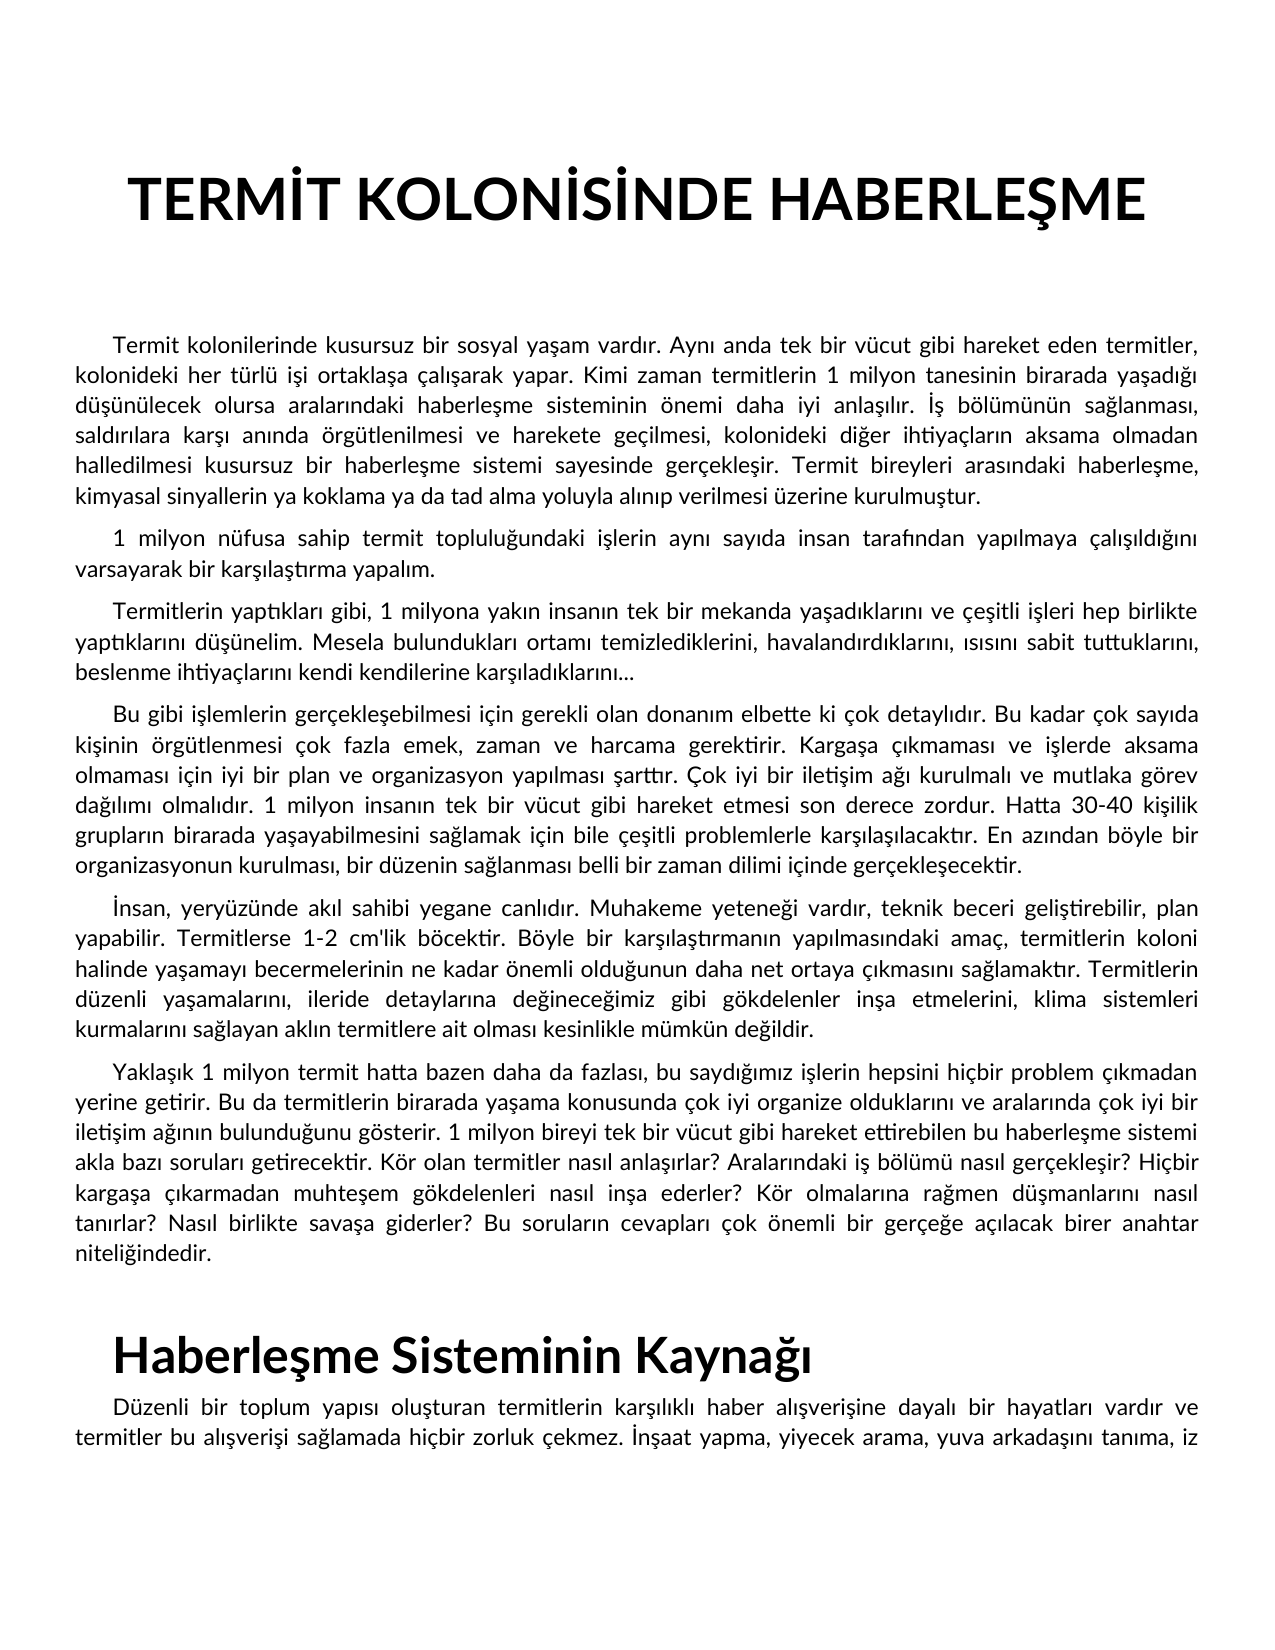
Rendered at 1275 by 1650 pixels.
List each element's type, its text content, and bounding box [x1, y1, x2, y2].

text Yaklaşık 1 milyon termit hatta bazen daha da fazlası, bu saydığımız işlerin hepsini hiçbir problem çıkmadan yerine getirir. Bu da termitlerin birarada yaşama konusunda çok iyi organize olduklarını ve aralarında çok iyi bir iletişim ağının bulunduğunu gösterir. 1 milyon bireyi tek bir vücut gibi hareket ettirebilen bu haberleşme sistemi akla bazı soruları getirecektir. Kör olan termitler nasıl anlaşırlar? Aralarındaki iş bölümü nasıl gerçekleşir? Hiçbir kargaşa çıkarmadan muhteşem gökdelenleri nasıl inşa ederler? Kör olmalarına rağmen düşmanlarını nasıl tanırlar? Nasıl birlikte savaşa giderler? Bu soruların cevapları çok önemli bir gerçeğe açılacak birer anahtar niteliğindedir. [75, 1057, 1200, 1266]
text 1 milyon nüfusa sahip termit topluluğundaki işlerin aynı sayıda insan tarafından yapılmaya çalışıldığını varsayarak bir karşılaştırma yapalım. [75, 524, 1200, 582]
text Termit kolonilerinde kusursuz bir sosyal yaşam vardır. Aynı anda tek bir vücut gibi hareket eden termitler, kolonideki her türlü işi ortaklaşa çalışarak yapar. Kimi zaman termitlerin 1 milyon tanesinin birarada yaşadığı düşünülecek olursa aralarındaki haberleşme sisteminin önemi daha iyi anlaşılır. İş bölümünün sağlanması, saldırılara karşı anında örgütlenilmesi ve harekete geçilmesi, kolonideki diğer ihtiyaçların aksama olmadan halledilmesi kusursuz bir haberleşme sistemi sayesinde gerçekleşir. Termit bireyleri arasındaki haberleşme, kimyasal sinyallerin ya koklama ya da tad alma yoluyla alınıp verilmesi üzerine kurulmuştur. [75, 330, 1200, 509]
subtitle TERMİT KOLONİSİNDE HABERLEŞME [75, 162, 1200, 232]
text Bu gibi işlemlerin gerçekleşebilmesi için gerekli olan donanım elbette ki çok detaylıdır. Bu kadar çok sayıda kişinin örgütlenmesi çok fazla emek, zaman ve harcama gerektirir. Kargaşa çıkmaması ve işlerde aksama olmaması için iyi bir plan ve organizasyon yapılması şarttır. Çok iyi bir iletişim ağı kurulmalı ve mutlaka görev dağılımı olmalıdır. 1 milyon insanın tek bir vücut gibi hareket etmesi son derece zordur. Hatta 30-40 kişilik grupların birarada yaşayabilmesini sağlamak için bile çeşitli problemlerle karşılaşılacaktır. En azından böyle bir organizasyonun kurulması, bir düzenin sağlanması belli bir zaman dilimi içinde gerçekleşecektir. [75, 700, 1200, 879]
text Termitlerin yaptıkları gibi, 1 milyona yakın insanın tek bir mekanda yaşadıklarını ve çeşitli işleri hep birlikte yaptıklarını düşünelim. Mesela bulundukları ortamı temizlediklerini, havalandırdıklarını, ısısını sabit tuttuklarını, beslenme ihtiyaçlarını kendi kendilerine karşıladıklarını... [75, 597, 1200, 685]
text İnsan, yeryüzünde akıl sahibi yegane canlıdır. Muhakeme yeteneği vardır, teknik beceri geliştirebilir, plan yapabilir. Termitlerse 1-2 cm'lik böcektir. Böyle bir karşılaştırmanın yapılmasındaki amaç, termitlerin koloni halinde yaşamayı becermelerinin ne kadar önemli olduğunun daha net ortaya çıkmasını sağlamaktır. Termitlerin düzenli yaşamalarını, ileride detaylarına değineceğimiz gibi gökdelenler inşa etmelerini, klima sistemleri kurmalarını sağlayan aklın termitlere ait olması kesinlikle mümkün değildir. [75, 894, 1200, 1042]
subtitle Haberleşme Sisteminin Kaynağı [112, 1324, 1200, 1384]
text Düzenli bir toplum yapısı oluşturan termitlerin karşılıklı haber alışverişine dayalı bir hayatları vardır ve termitler bu alışverişi sağlamada hiçbir zorluk çekmez. İnşaat yapma, yiyecek arama, yuva arkadaşını tanıma, iz [75, 1392, 1200, 1450]
